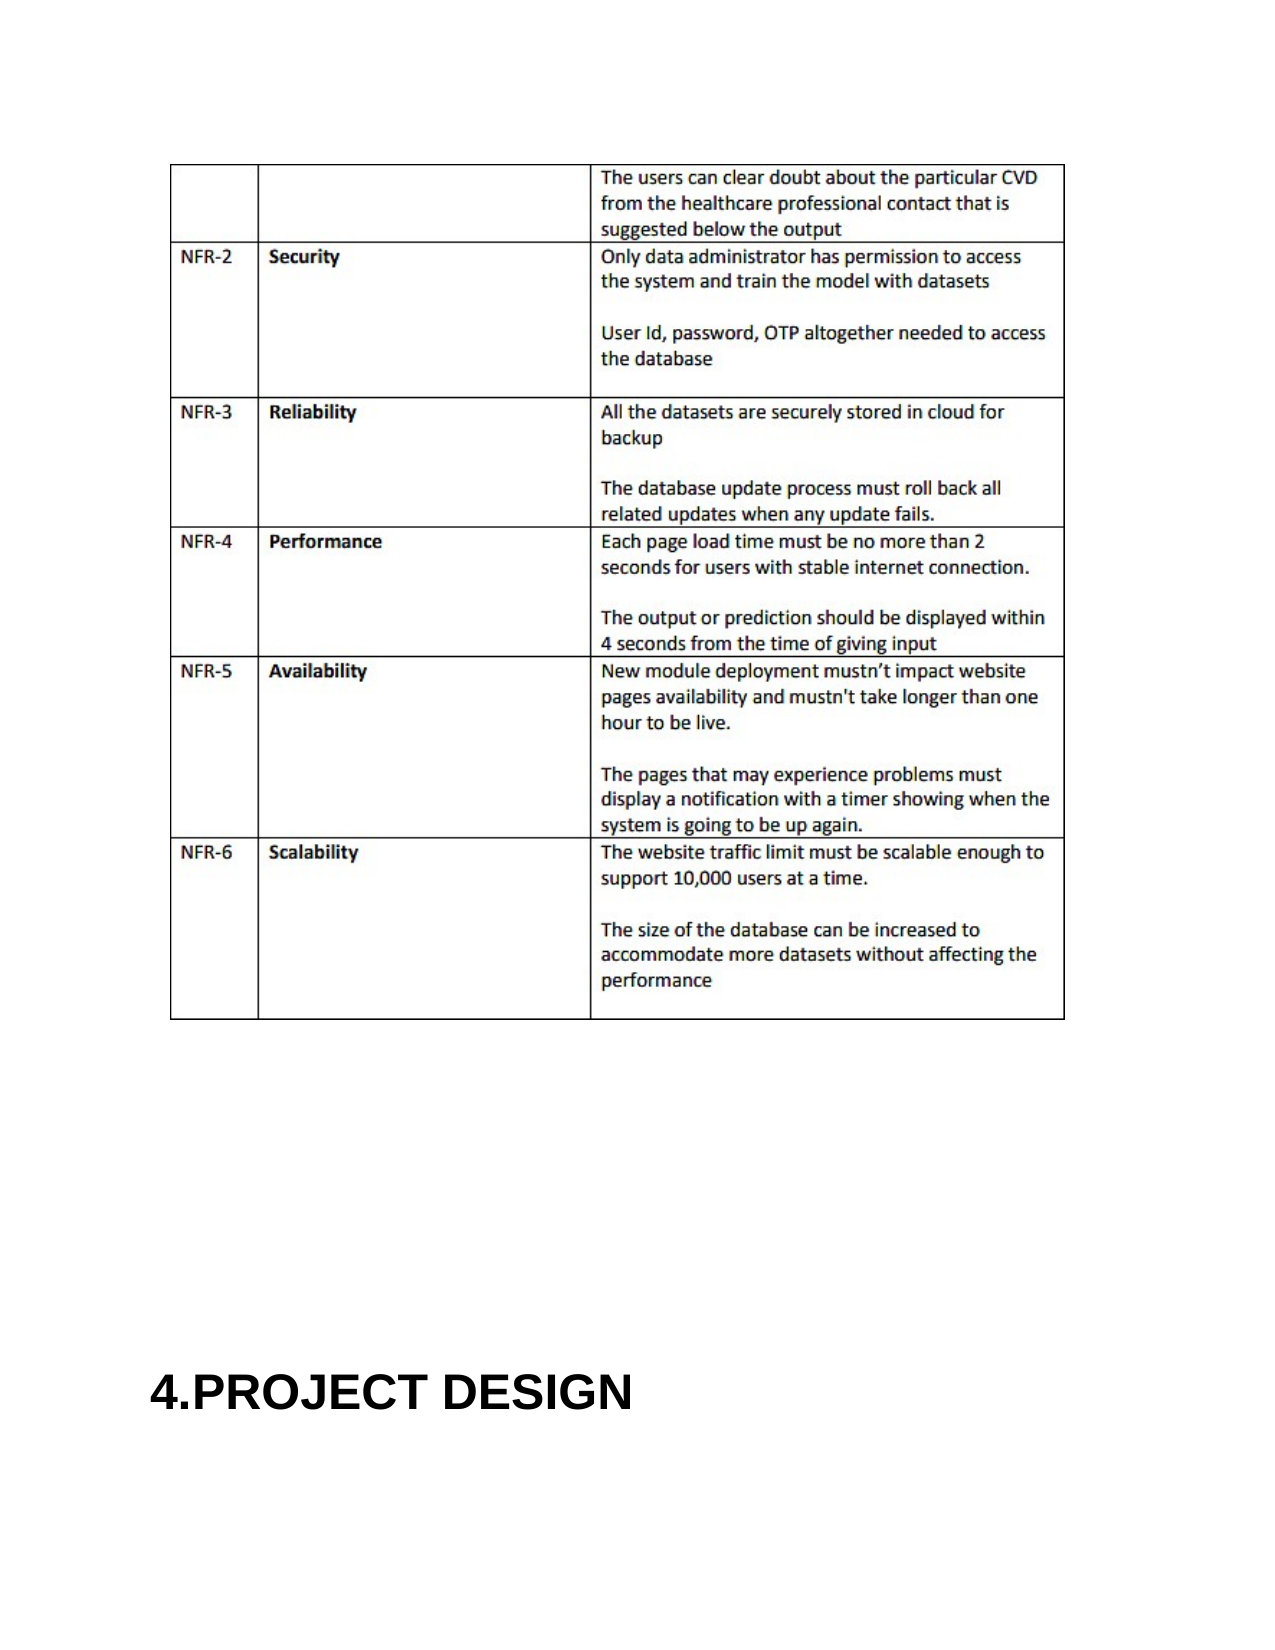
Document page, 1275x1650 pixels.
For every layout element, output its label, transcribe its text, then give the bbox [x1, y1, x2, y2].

picture [170, 164, 1065, 1020]
subtitle PROJECT DESIGN [150, 1362, 1275, 1420]
